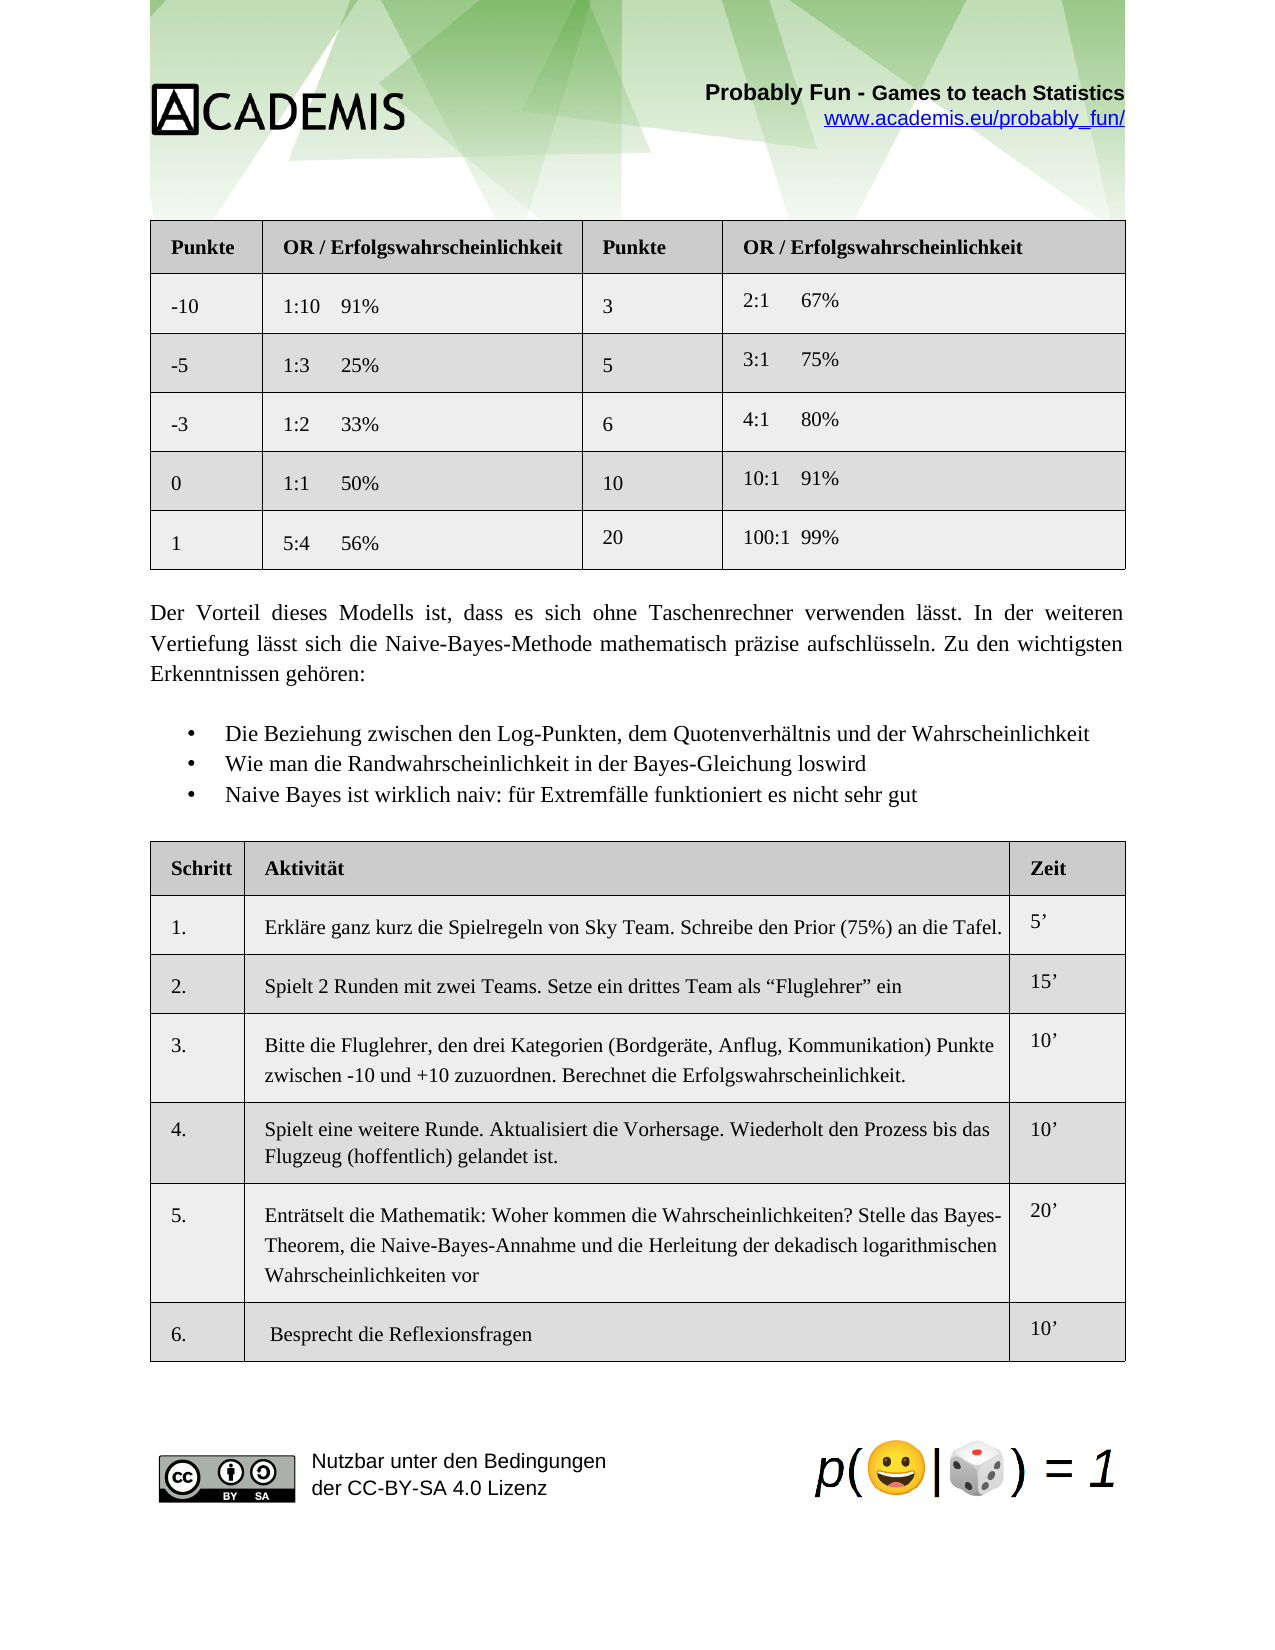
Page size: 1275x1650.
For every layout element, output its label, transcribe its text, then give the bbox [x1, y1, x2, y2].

picture [149, 0, 1125, 220]
table_cell 4:1 80% [723, 393, 1125, 451]
table_header Aktivität [245, 842, 1009, 895]
table_cell 5’ [1010, 896, 1125, 954]
table_cell 0 [151, 452, 262, 510]
picture [803, 1430, 1124, 1508]
table_cell 1. [151, 896, 244, 954]
table_header Zeit [1010, 842, 1125, 895]
table_header OR / Erfolgswahrscheinlichkeit [263, 221, 582, 273]
table_cell Spielt eine weitere Runde. Aktualisiert die Vorhersage. Wiederholt den Prozess bis das Flugzeug (hoffentlich) gelandet ist. [245, 1103, 1009, 1183]
table_cell -10 [151, 274, 262, 332]
table_cell 5:4 56% [263, 511, 582, 569]
table_cell 100:1 99% [723, 511, 1125, 569]
table_cell Besprecht die Reflexionsfragen [245, 1303, 1009, 1361]
table_cell 10’ [1010, 1103, 1125, 1183]
table_cell 10 [583, 452, 722, 510]
table_cell Spielt 2 Runden mit zwei Teams. Setze ein drittes Team als “Fluglehrer” ein [245, 955, 1009, 1013]
table_cell Enträtselt die Mathematik: Woher kommen die Wahrscheinlichkeiten? Stelle das Bayes-Theorem, die Naive-Bayes-Annahme und die Herleitung der dekadisch logarithmischen Wahrscheinlichkeiten vor [245, 1184, 1009, 1302]
table_cell 6. [151, 1303, 244, 1361]
table_cell 3 [583, 274, 722, 332]
table_cell 2. [151, 955, 244, 1013]
table_cell 3. [151, 1014, 244, 1102]
table_cell 20’ [1010, 1184, 1125, 1302]
table_cell 2:1 67% [723, 274, 1125, 332]
table_cell 1:1 50% [263, 452, 582, 510]
table_cell 1 [151, 511, 262, 569]
table_cell 1:3 25% [263, 334, 582, 392]
table_cell Bitte die Fluglehrer, den drei Kategorien (Bordgeräte, Anflug, Kommunikation) Punkte zwischen -10 und +10 zuzuordnen. Berechnet die Erfolgswahrscheinlichkeit. [245, 1014, 1009, 1102]
table_cell 3:1 75% [723, 334, 1125, 392]
table_cell 10’ [1010, 1303, 1125, 1361]
table_header Schritt [151, 842, 244, 895]
table_cell 10:1 91% [723, 452, 1125, 510]
table_cell 5. [151, 1184, 244, 1302]
list Die Beziehung zwischen den Log-Punkten, dem Quotenverhältnis und der Wahrscheinlichkeit [187, 720, 1125, 747]
table_cell 4. [151, 1103, 244, 1183]
table_cell 20 [583, 511, 722, 569]
table_cell 5 [583, 334, 722, 392]
list Naive Bayes ist wirklich naiv: für Extremfälle funktioniert es nicht sehr gut [187, 781, 1125, 807]
picture [1002, 115, 1008, 124]
table_cell 1:10 91% [263, 274, 582, 332]
table_header Punkte [583, 221, 722, 273]
table_cell 6 [583, 393, 722, 451]
table_cell 10’ [1010, 1014, 1125, 1102]
table_cell 15’ [1010, 955, 1125, 1013]
table_cell -3 [151, 393, 262, 451]
picture [152, 1450, 302, 1507]
table_cell Erkläre ganz kurz die Spielregeln von Sky Team. Schreibe den Prior (75%) an die Tafel. [245, 896, 1009, 954]
table_header Punkte [151, 221, 262, 273]
text Der Vorteil dieses Modells ist, dass es sich ohne Taschenrechner verwenden lässt. In der weiteren Vertiefung lässt sich die Naive-Bayes-Methode mathematisch präzise aufschlüsseln. Zu den wichtigsten Erkenntnissen gehören: [150, 599, 1125, 686]
table_cell -5 [151, 334, 262, 392]
list Wie man die Randwahrscheinlichkeit in der Bayes-Gleichung loswird [187, 751, 1125, 777]
table_header OR / Erfolgswahrscheinlichkeit [723, 221, 1125, 273]
table_cell 1:2 33% [263, 393, 582, 451]
